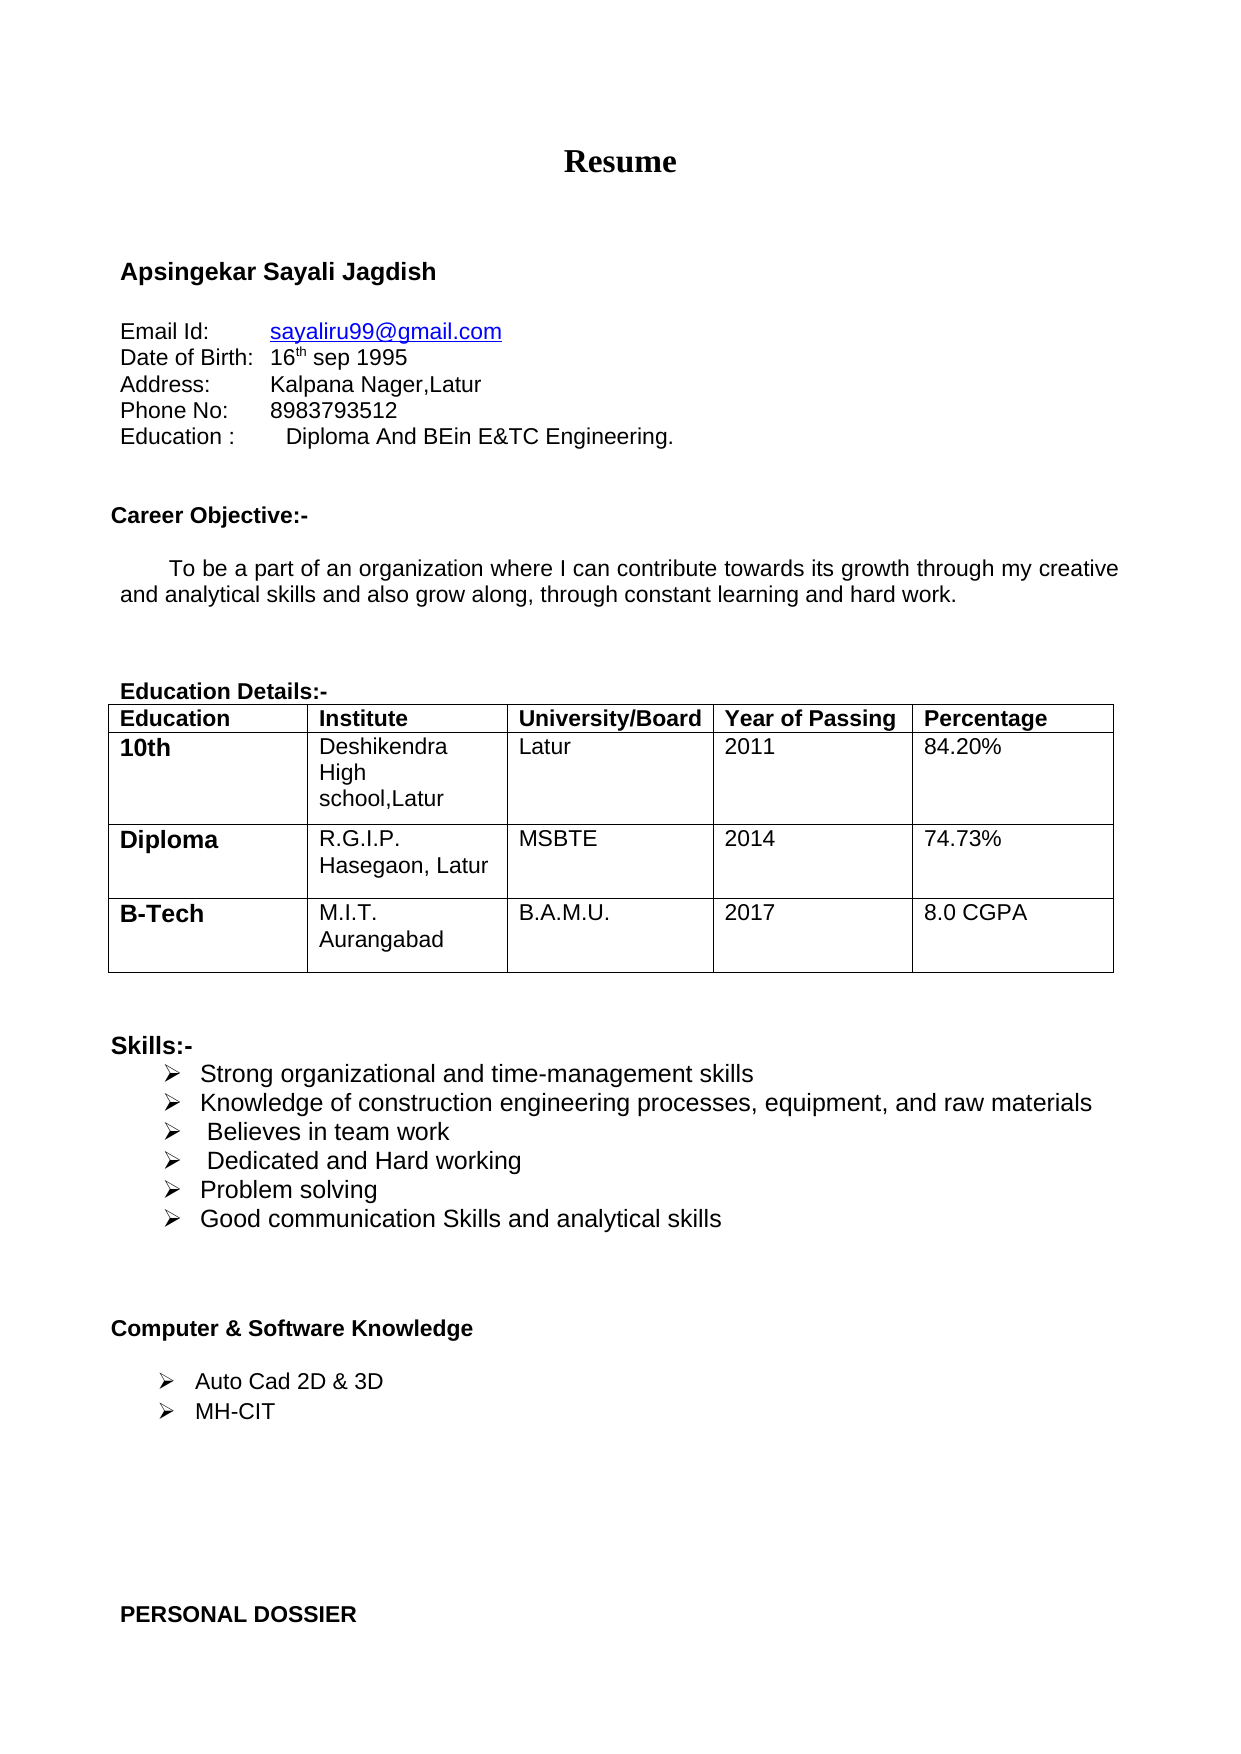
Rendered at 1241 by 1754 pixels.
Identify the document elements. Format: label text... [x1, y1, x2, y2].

list Knowledge of construction engineering processes, equipment, and raw materials [162, 1088, 1120, 1117]
text Skills:- [111, 1031, 1120, 1059]
table_header Year of Passing [714, 705, 912, 732]
text Resume [120, 142, 1120, 180]
list Dedicated and Hard working [162, 1146, 1120, 1175]
text Computer & Software Knowledge [111, 1315, 1120, 1342]
table_cell Deshikendra High school,Latur [308, 733, 507, 824]
list Problem solving [162, 1175, 1120, 1204]
list Strong organizational and time-management skills [162, 1059, 1120, 1088]
text Apsingekar Sayali Jagdish [120, 257, 1120, 286]
text Career Objective:- [111, 502, 1120, 529]
list MH-CIT [157, 1398, 1120, 1424]
text Address: Kalpana Nager,Latur [120, 371, 1120, 397]
list Auto Cad 2D & 3D [157, 1368, 1120, 1394]
list Good communication Skills and analytical skills [162, 1204, 1120, 1233]
list Believes in team work [162, 1117, 1120, 1146]
table_cell Diploma [109, 825, 307, 898]
table_cell R.G.I.P. Hasegaon, Latur [308, 825, 507, 898]
table_cell B.A.M.U. [508, 899, 713, 972]
table_cell 8.0 CGPA [913, 899, 1113, 972]
table_cell 2011 [714, 733, 912, 824]
table_cell B-Tech [109, 899, 307, 972]
table_cell 74.73% [913, 825, 1113, 898]
table_cell 84.20% [913, 733, 1113, 824]
table_cell 2017 [714, 899, 912, 972]
text Education : Diploma And BEin E&TC Engineering. [120, 423, 1120, 450]
table_header Percentage [913, 705, 1113, 732]
text Education Details:- [120, 678, 1120, 704]
table_cell 10th [109, 733, 307, 824]
table_cell Latur [508, 733, 713, 824]
table_cell 2014 [714, 825, 912, 898]
text To be a part of an organization where I can contribute towards its growth through my creative and analytical skills and also grow along, through constant learning and hard work. [120, 555, 1120, 608]
table_header Institute [308, 705, 507, 732]
text PERSONAL DOSSIER [120, 1601, 1120, 1628]
table_cell MSBTE [508, 825, 713, 898]
table_header Education [109, 705, 307, 732]
text Email Id: sayaliru99@gmail.com [120, 318, 1120, 344]
text Phone No: 8983793512 [120, 397, 1120, 423]
table_header University/Board [508, 705, 713, 732]
table_cell M.I.T. Aurangabad [308, 899, 507, 972]
text Date of Birth: 16th sep 1995 [120, 344, 1120, 371]
